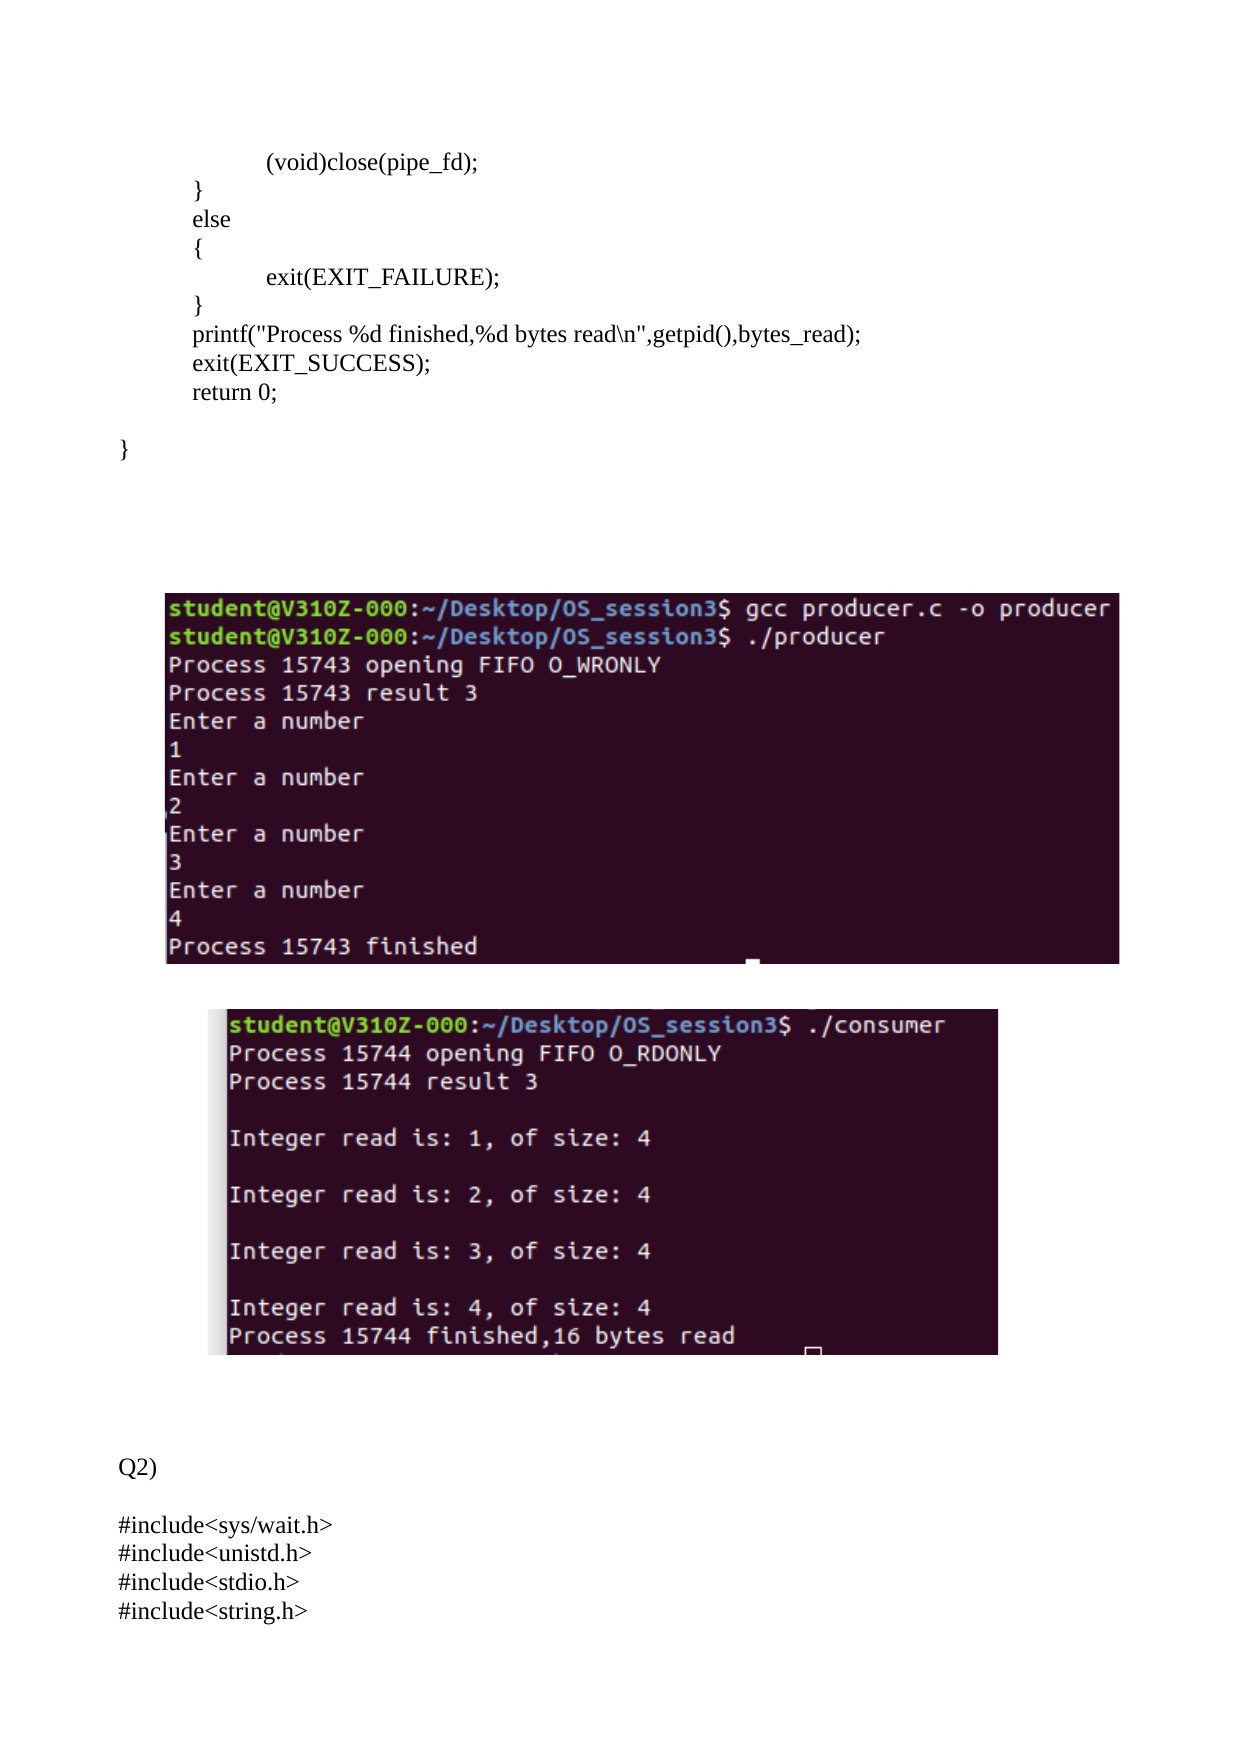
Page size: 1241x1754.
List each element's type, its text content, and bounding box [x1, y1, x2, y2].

text { [118, 233, 1122, 262]
picture [207, 1009, 999, 1355]
text return 0; [118, 377, 1122, 406]
text #include<sys/wait.h> [118, 1510, 1122, 1538]
text exit(EXIT_SUCCESS); [118, 348, 1122, 377]
text printf("Process %d finished,%d bytes read\n",getpid(),bytes_read); [118, 319, 1122, 348]
text (void)close(pipe_fd); [118, 147, 1122, 176]
text else [118, 204, 1122, 233]
text } [118, 176, 1122, 204]
text } [118, 434, 1122, 463]
text exit(EXIT_FAILURE); [118, 262, 1122, 291]
text #include<string.h> [118, 1596, 1122, 1625]
text } [118, 291, 1122, 319]
text #include<unistd.h> [118, 1538, 1122, 1567]
text Q2) [118, 1452, 1122, 1481]
picture [164, 593, 1120, 964]
text #include<stdio.h> [118, 1567, 1122, 1596]
